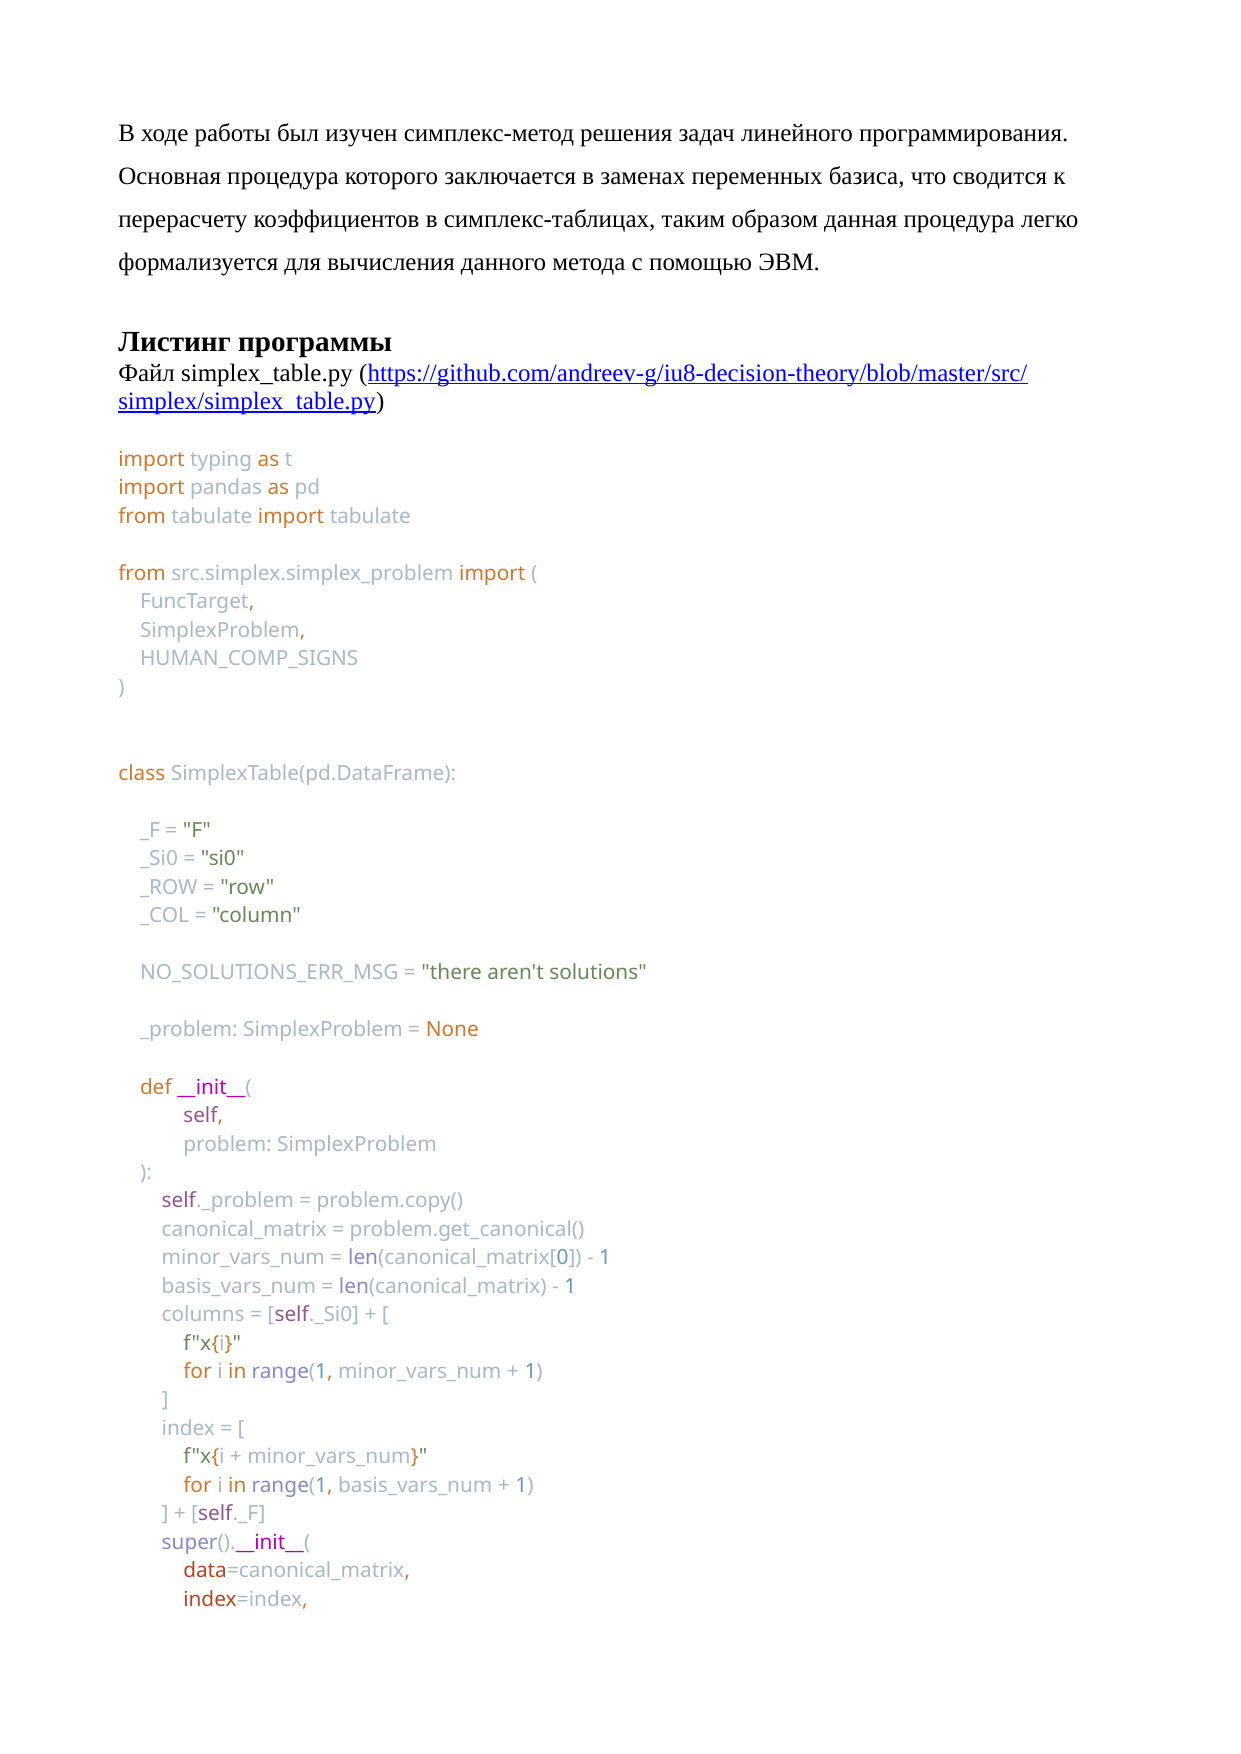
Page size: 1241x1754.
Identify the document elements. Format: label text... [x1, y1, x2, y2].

text В ходе работы был изучен симплекс-метод решения задач линейного программирования. Основная процедура которого заключается в заменах переменных базиса, что сводится к перерасчету коэффициентов в симплекс-таблицах, таким образом данная процедура легко формализуется для вычисления данного метода с помощью ЭВМ. [118, 118, 1122, 276]
text Файл simplex_table.py (https://github.com/andreev-g/iu8-decision-theory/blob/master/src/simplex/simplex_table.py) [118, 358, 1122, 415]
text Листинг программы [118, 324, 1122, 358]
text import typing as t import pandas as pd from tabulate import tabulate from src.simplex.simplex_problem import ( FuncTarget, SimplexProblem, HUMAN_COMP_SIGNS ) class SimplexTable(pd.DataFrame): _F = "F" _Si0 = "si0" _ROW = "row" _COL = "column" NO_SOLUTIONS_ERR_MSG = "there aren't solutions" _problem: SimplexProblem = None def __init__( self, problem: SimplexProblem ): self._problem = problem.copy() canonical_matrix = problem.get_canonical() minor_vars_num = len(canonical_matrix[0]) - 1 basis_vars_num = len(canonical_matrix) - 1 columns = [self._Si0] + [ f"x{i}" for i in range(1, minor_vars_num + 1) ] index = [ f"x{i + minor_vars_num}" for i in range(1, basis_vars_num + 1) ] + [self._F] super().__init__( data=canonical_matrix, index=index, [118, 444, 1122, 1612]
